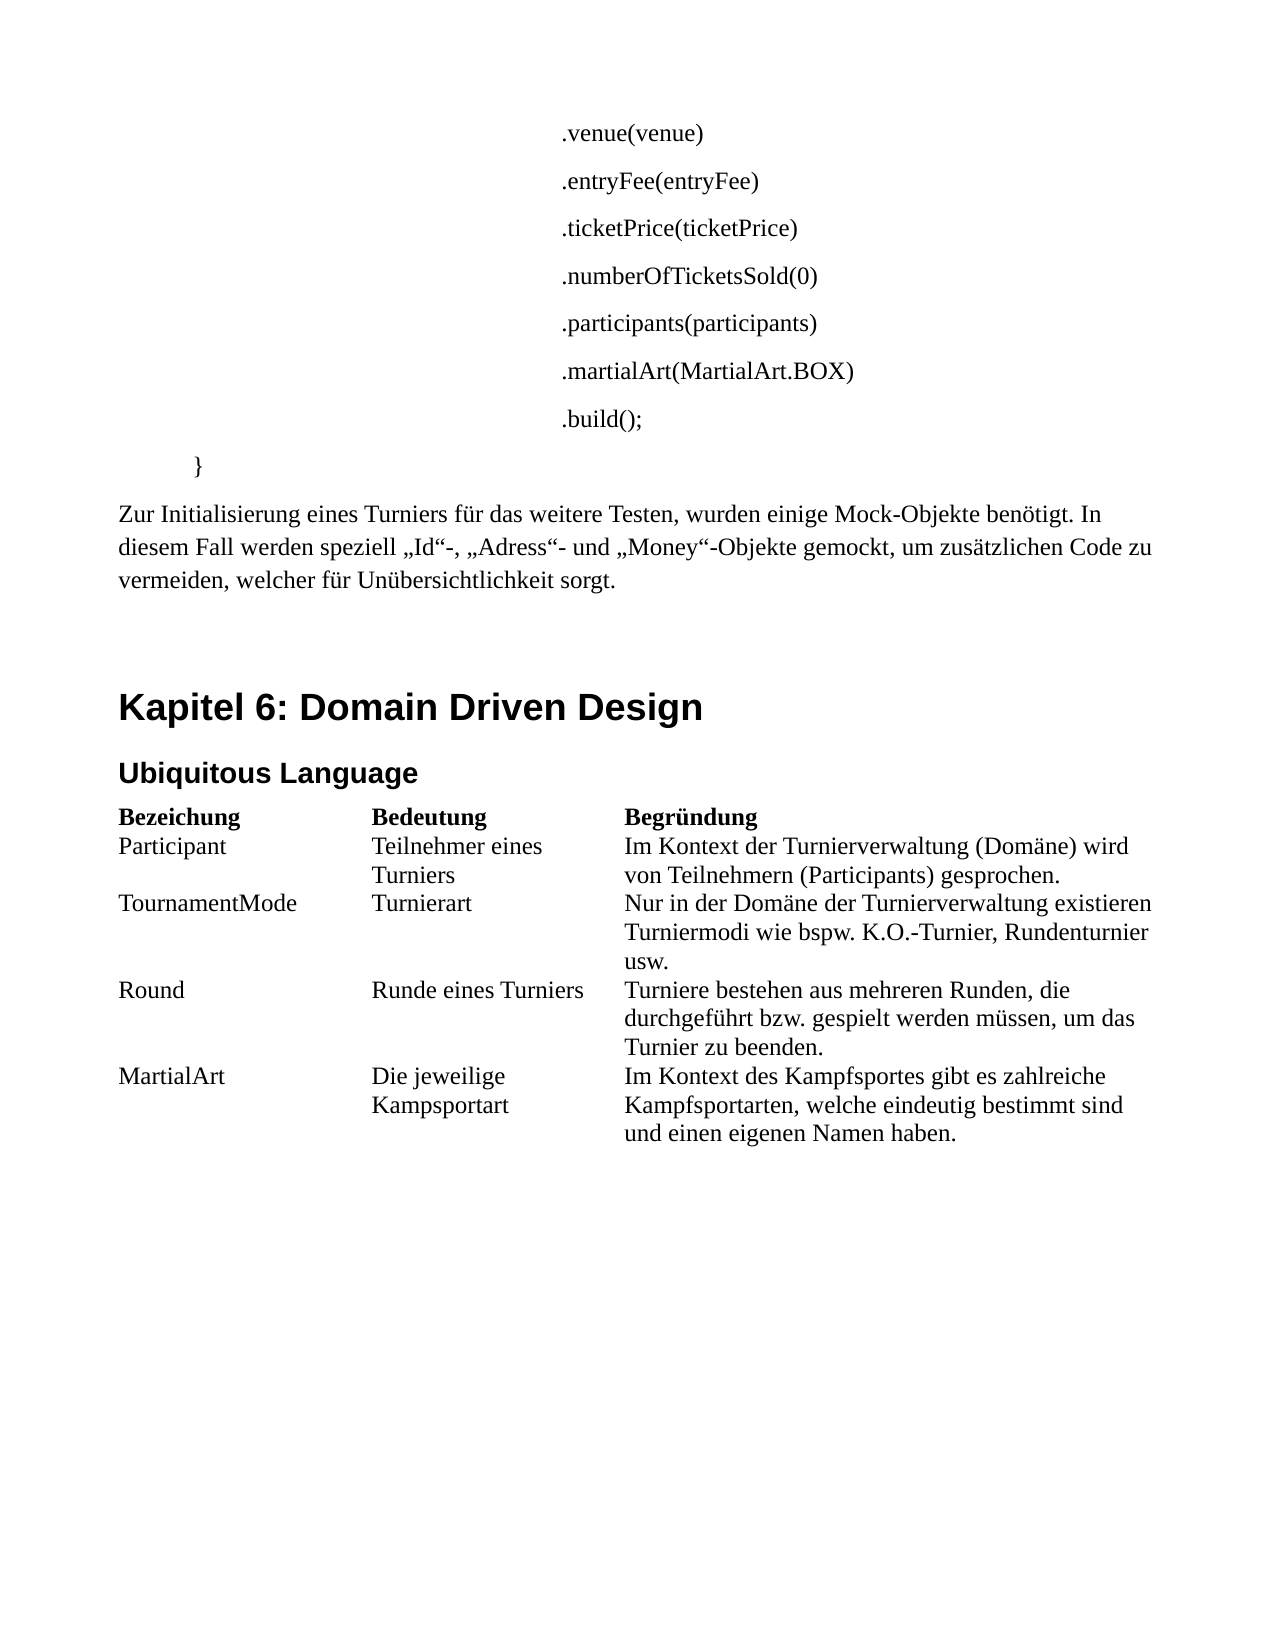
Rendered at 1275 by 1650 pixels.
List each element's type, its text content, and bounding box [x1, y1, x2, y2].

table_header Bedeutung [371, 802, 624, 831]
table_cell Im Kontext des Kampfsportes gibt es zahlreiche Kampfsportarten, welche eindeutig bestimmt sind und einen eigenen Namen haben. [624, 1061, 1157, 1147]
table_cell TournamentMode [118, 889, 371, 975]
table_cell Teilnehmer eines Turniers [371, 831, 624, 888]
text Zur Initialisierung eines Turniers für das weitere Testen, wurden einige Mock-Objekte benötigt. In diesem Fall werden speziell „Id“-, „Adress“- und „Money“-Objekte gemockt, um zusätzlichen Code zu vermeiden, welcher für Unübersichtlichkeit sorgt. [118, 499, 1157, 594]
text .entryFee(entryFee) [118, 166, 1157, 194]
text } [118, 451, 1157, 480]
text .participants(participants) [118, 308, 1157, 337]
table_header Begründung [624, 802, 1157, 831]
text .venue(venue) [118, 118, 1157, 147]
table_cell Round [118, 975, 371, 1061]
table_cell Im Kontext der Turnierverwaltung (Domäne) wird von Teilnehmern (Participants) gesprochen. [624, 831, 1157, 888]
text .ticketPrice(ticketPrice) [118, 213, 1157, 242]
table_cell Participant [118, 831, 371, 888]
table_cell Runde eines Turniers [371, 975, 624, 1061]
table_cell Die jeweilige Kampsportart [371, 1061, 624, 1147]
table_cell Nur in der Domäne der Turnierverwaltung existieren Turniermodi wie bspw. K.O.-Turnier, Rundenturnier usw. [624, 889, 1157, 975]
text .numberOfTicketsSold(0) [118, 261, 1157, 290]
text .martialArt(MartialArt.BOX) [118, 356, 1157, 385]
subtitle Ubiquitous Language [118, 756, 1157, 790]
table_cell MartialArt [118, 1061, 371, 1147]
subtitle Kapitel 6: Domain Driven Design [118, 685, 1157, 729]
text .build(); [118, 404, 1157, 432]
table_cell Turniere bestehen aus mehreren Runden, die durchgeführt bzw. gespielt werden müssen, um das Turnier zu beenden. [624, 975, 1157, 1061]
table_cell Turnierart [371, 889, 624, 975]
table_header Bezeichung [118, 802, 371, 831]
